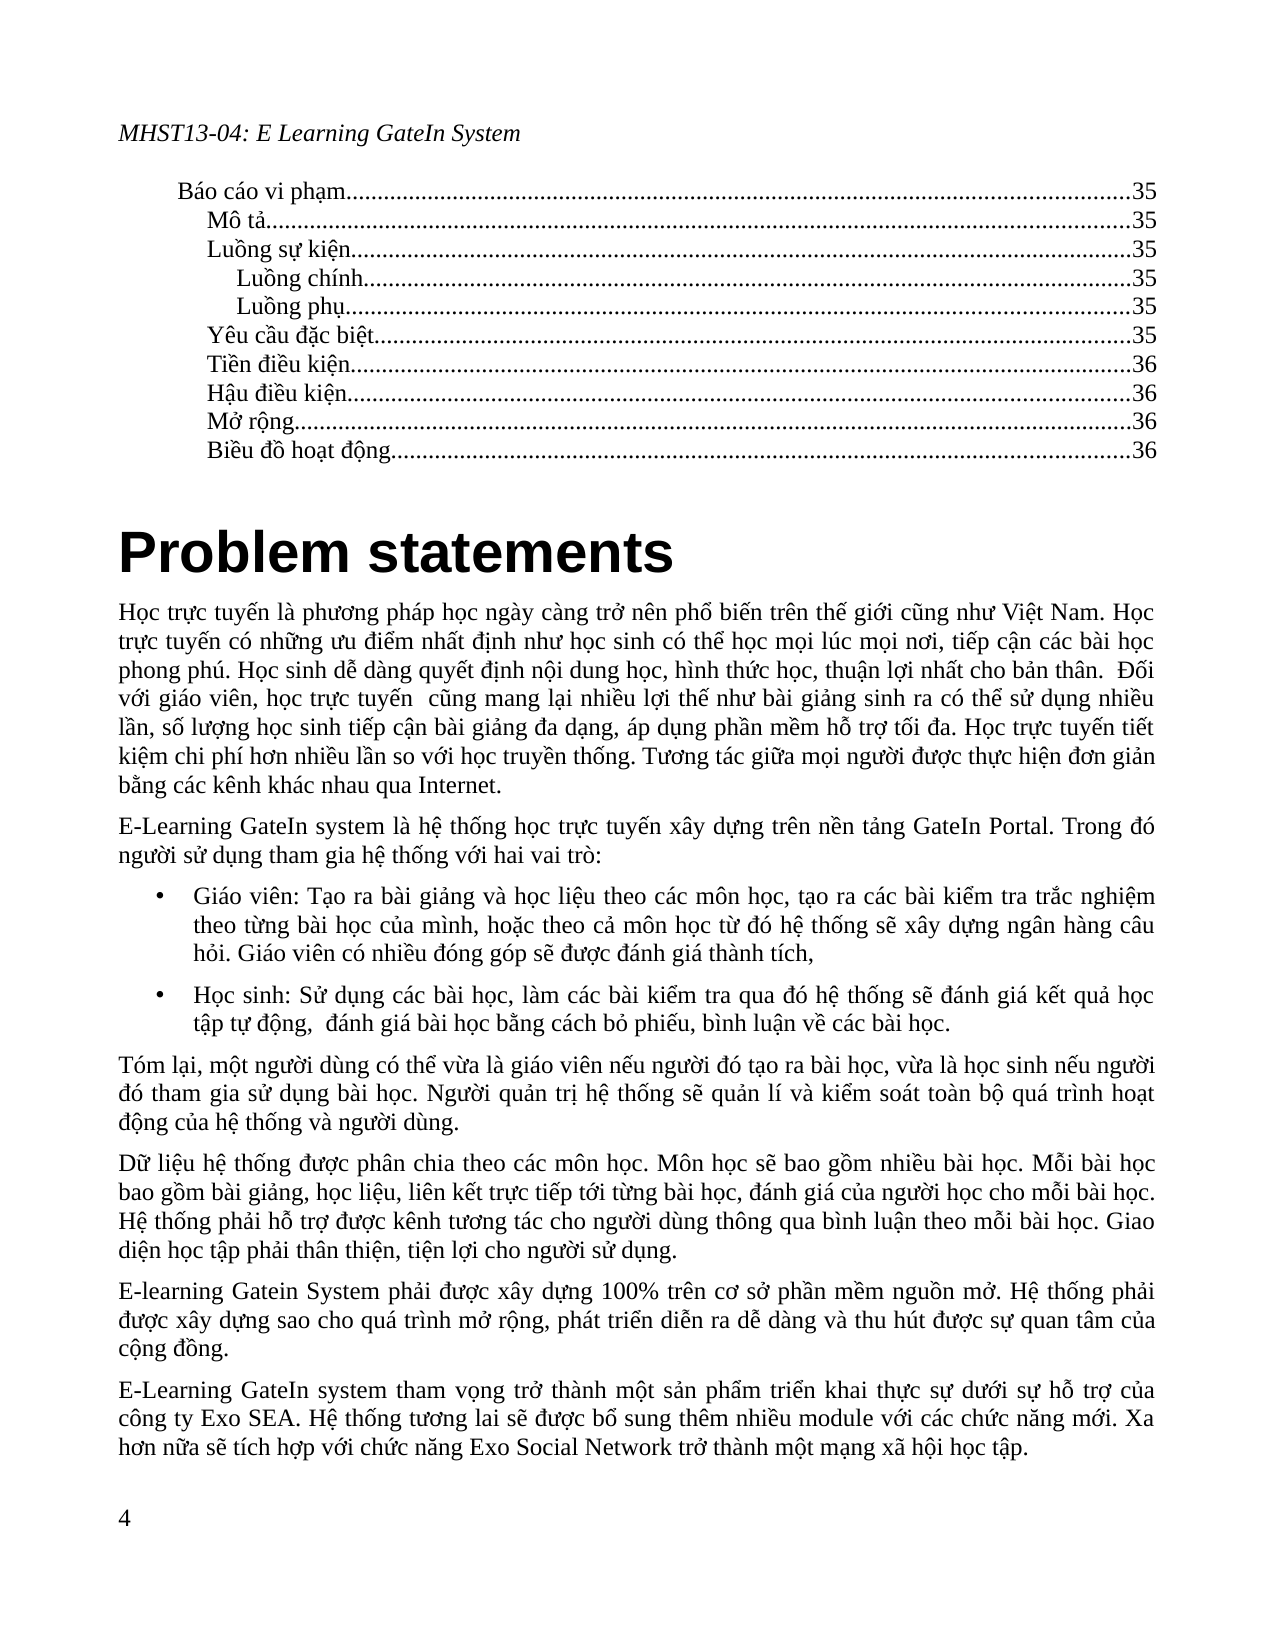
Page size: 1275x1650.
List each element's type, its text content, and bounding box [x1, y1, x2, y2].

text Yêu cầu đặc biệt 35 [207, 320, 1157, 349]
text E-Learning GateIn system là hệ thống học trực tuyến xây dựng trên nền tảng GateIn Portal. Trong đó người sử dụng tham gia hệ thống với hai vai trò: [118, 811, 1157, 868]
text Tóm lại, một người dùng có thể vừa là giáo viên nếu người đó tạo ra bài học, vừa là học sinh nếu người đó tham gia sử dụng bài học. Người quản trị hệ thống sẽ quản lí và kiểm soát toàn bộ quá trình hoạt động của hệ thống và người dùng. [118, 1050, 1157, 1136]
text Luồng chính 35 [236, 263, 1157, 291]
text Mở rộng 36 [207, 406, 1157, 435]
text Luồng phụ 35 [236, 291, 1157, 320]
text Báo cáo vi phạm 35 [177, 176, 1157, 205]
subtitle Problem statements [118, 518, 1157, 585]
text E-learning Gatein System phải được xây dựng 100% trên cơ sở phần mềm nguồn mở. Hệ thống phải được xây dựng sao cho quá trình mở rộng, phát triển diễn ra dễ dàng và thu hút được sự quan tâm của cộng đồng. [118, 1276, 1157, 1362]
text Biều đồ hoạt động 36 [207, 435, 1157, 464]
text Dữ liệu hệ thống được phân chia theo các môn học. Môn học sẽ bao gồm nhiều bài học. Mỗi bài học bao gồm bài giảng, học liệu, liên kết trực tiếp tới từng bài học, đánh giá của người học cho mỗi bài học. Hệ thống phải hỗ trợ được kênh tương tác cho người dùng thông qua bình luận theo mỗi bài học. Giao diện học tập phải thân thiện, tiện lợi cho người sử dụng. [118, 1148, 1157, 1263]
text Tiền điều kiện 36 [207, 349, 1157, 378]
text E-Learning GateIn system tham vọng trở thành một sản phẩm triển khai thực sự dưới sự hỗ trợ của công ty Exo SEA. Hệ thống tương lai sẽ được bổ sung thêm nhiều module với các chức năng mới. Xa hơn nữa sẽ tích hợp với chức năng Exo Social Network trở thành một mạng xã hội học tập. [118, 1375, 1157, 1461]
list Giáo viên: Tạo ra bài giảng và học liệu theo các môn học, tạo ra các bài kiểm tra trắc nghiệm theo từng bài học của mình, hoặc theo cả môn học từ đó hệ thống sẽ xây dựng ngân hàng câu hỏi. Giáo viên có nhiều đóng góp sẽ được đánh giá thành tích, [156, 881, 1157, 967]
text Học trực tuyến là phương pháp học ngày càng trở nên phổ biến trên thế giới cũng như Việt Nam. Học trực tuyến có những ưu điểm nhất định như học sinh có thể học mọi lúc mọi nơi, tiếp cận các bài học phong phú. Học sinh dễ dàng quyết định nội dung học, hình thức học, thuận lợi nhất cho bản thân. Đối với giáo viên, học trực tuyến cũng mang lại nhiều lợi thế như bài giảng sinh ra có thể sử dụng nhiều lần, số lượng học sinh tiếp cận bài giảng đa dạng, áp dụng phần mềm hỗ trợ tối đa. Học trực tuyến tiết kiệm chi phí hơn nhiều lần so với học truyền thống. Tương tác giữa mọi người được thực hiện đơn giản bằng các kênh khác nhau qua Internet. [118, 597, 1157, 798]
text Luồng sự kiện 35 [207, 234, 1157, 263]
text Mô tả 35 [207, 205, 1157, 234]
text Hậu điều kiện 36 [207, 378, 1157, 406]
list Học sinh: Sử dụng các bài học, làm các bài kiểm tra qua đó hệ thống sẽ đánh giá kết quả học tập tự động, đánh giá bài học bằng cách bỏ phiếu, bình luận về các bài học. [156, 980, 1157, 1037]
